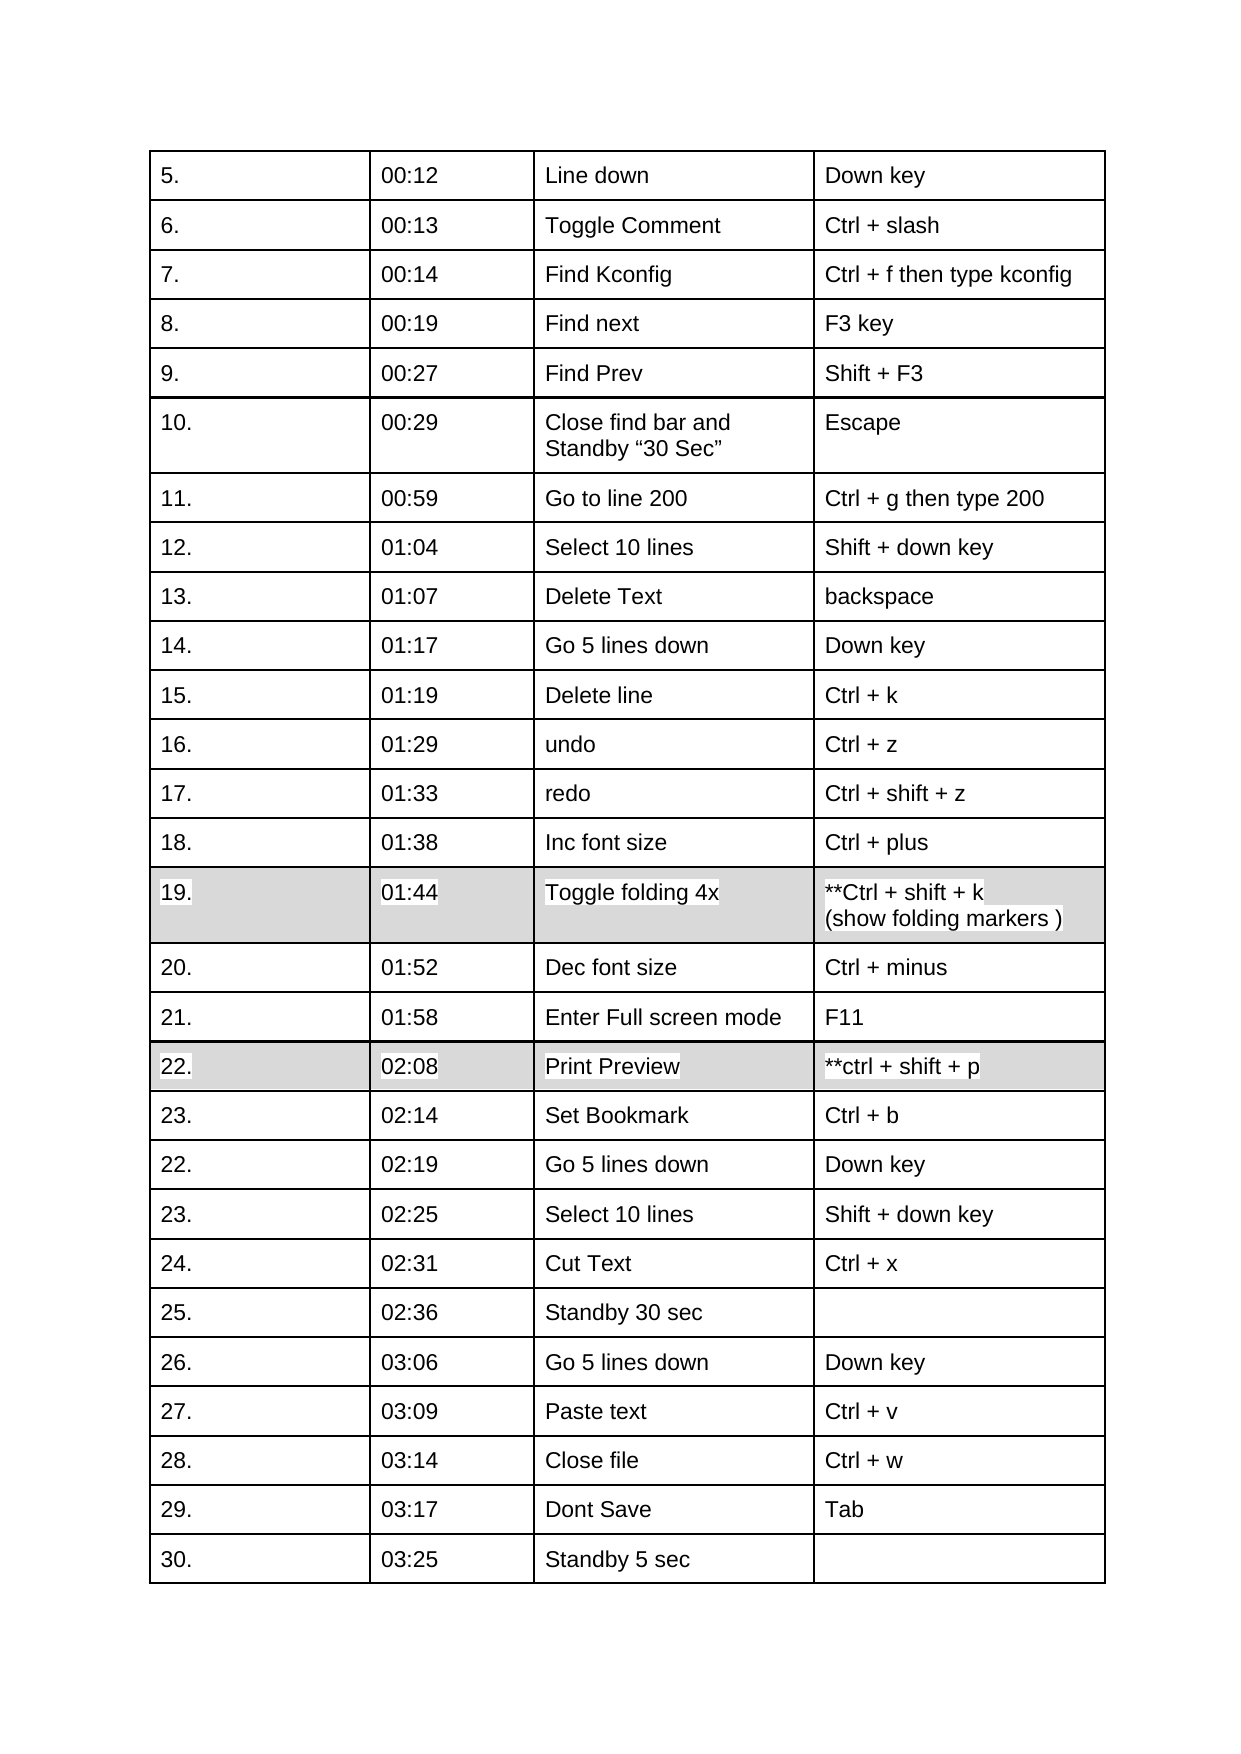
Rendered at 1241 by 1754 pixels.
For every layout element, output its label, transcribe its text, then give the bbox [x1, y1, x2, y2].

table_cell Delete line [535, 671, 813, 718]
table_cell 01:19 [371, 671, 533, 718]
table_cell 25. [151, 1289, 369, 1336]
table_cell 26. [151, 1338, 369, 1385]
table_cell Ctrl + f then type kconfig [815, 251, 1104, 298]
table_cell 01:29 [371, 720, 533, 768]
table_cell 7. [151, 251, 369, 298]
table_cell 23. [151, 1190, 369, 1237]
table_cell 01:33 [371, 770, 533, 817]
table_cell 03:25 [371, 1535, 533, 1582]
table_cell Down key [815, 1338, 1104, 1385]
table_cell 01:52 [371, 944, 533, 991]
table_cell 03:14 [371, 1437, 533, 1484]
table_cell Shift + down key [815, 1190, 1104, 1237]
table_cell Delete Text [535, 573, 813, 620]
table_cell [815, 1535, 1104, 1582]
table_cell 00:12 [371, 152, 533, 199]
table_cell 02:14 [371, 1092, 533, 1139]
table_cell 00:14 [371, 251, 533, 298]
table_cell Ctrl + minus [815, 944, 1104, 991]
table_cell 02:08 [371, 1043, 533, 1089]
table_cell Down key [815, 1141, 1104, 1188]
table_cell 11. [151, 474, 369, 521]
table_cell 6. [151, 201, 369, 248]
table_cell Go to line 200 [535, 474, 813, 521]
table_cell 01:38 [371, 819, 533, 866]
table_cell **Ctrl + shift + k (show folding markers ) [815, 868, 1104, 942]
table_cell 13. [151, 573, 369, 620]
table_cell Close find bar and Standby “30 Sec” [535, 399, 813, 472]
table_cell Find Kconfig [535, 251, 813, 298]
table_cell 02:25 [371, 1190, 533, 1237]
table_cell 01:58 [371, 993, 533, 1040]
table_cell Ctrl + b [815, 1092, 1104, 1139]
table_cell 12. [151, 523, 369, 571]
table_cell Ctrl + x [815, 1240, 1104, 1287]
table_cell Ctrl + w [815, 1437, 1104, 1484]
table_cell 9. [151, 349, 369, 396]
table_cell Toggle Comment [535, 201, 813, 248]
table_cell redo [535, 770, 813, 817]
table_cell Ctrl + plus [815, 819, 1104, 866]
table_cell 29. [151, 1486, 369, 1533]
table_cell 00:59 [371, 474, 533, 521]
table_cell 01:17 [371, 622, 533, 669]
table_cell Paste text [535, 1387, 813, 1434]
table_cell 30. [151, 1535, 369, 1582]
table_cell Go 5 lines down [535, 1141, 813, 1188]
table_cell 01:44 [371, 868, 533, 942]
table_cell 23. [151, 1092, 369, 1139]
table_cell 21. [151, 993, 369, 1040]
table_cell 00:27 [371, 349, 533, 396]
table_cell Standby 5 sec [535, 1535, 813, 1582]
table_cell 28. [151, 1437, 369, 1484]
table_cell **ctrl + shift + p [815, 1043, 1104, 1089]
table_cell Dont Save [535, 1486, 813, 1533]
table_cell Close file [535, 1437, 813, 1484]
table_cell 02:19 [371, 1141, 533, 1188]
table_cell 5. [151, 152, 369, 199]
table_cell Line down [535, 152, 813, 199]
table_cell 10. [151, 399, 369, 472]
table_cell undo [535, 720, 813, 768]
table_cell 01:04 [371, 523, 533, 571]
table_cell Go 5 lines down [535, 1338, 813, 1385]
table_cell Print Preview [535, 1043, 813, 1089]
table_cell 17. [151, 770, 369, 817]
table_cell Go 5 lines down [535, 622, 813, 669]
table_cell Ctrl + g then type 200 [815, 474, 1104, 521]
table_cell Shift + down key [815, 523, 1104, 571]
table_cell Standby 30 sec [535, 1289, 813, 1336]
table_cell 16. [151, 720, 369, 768]
table_cell 03:06 [371, 1338, 533, 1385]
table_cell Ctrl + slash [815, 201, 1104, 248]
table_cell Select 10 lines [535, 523, 813, 571]
table_cell Inc font size [535, 819, 813, 866]
table_cell Shift + F3 [815, 349, 1104, 396]
table_cell Escape [815, 399, 1104, 472]
table_cell 14. [151, 622, 369, 669]
table_cell Down key [815, 622, 1104, 669]
table_cell [815, 1289, 1104, 1336]
table_cell 8. [151, 300, 369, 347]
table_cell Ctrl + shift + z [815, 770, 1104, 817]
table_cell 18. [151, 819, 369, 866]
table_cell 01:07 [371, 573, 533, 620]
table_cell 00:13 [371, 201, 533, 248]
table_cell Find Prev [535, 349, 813, 396]
table_cell 27. [151, 1387, 369, 1434]
table_cell backspace [815, 573, 1104, 620]
table_cell Cut Text [535, 1240, 813, 1287]
table_cell 02:31 [371, 1240, 533, 1287]
table_cell F11 [815, 993, 1104, 1040]
table_cell Tab [815, 1486, 1104, 1533]
table_cell 03:09 [371, 1387, 533, 1434]
table_cell 22. [151, 1141, 369, 1188]
table_cell Down key [815, 152, 1104, 199]
table_cell 03:17 [371, 1486, 533, 1533]
table_cell 00:29 [371, 399, 533, 472]
table_cell Set Bookmark [535, 1092, 813, 1139]
table_cell 20. [151, 944, 369, 991]
table_cell 22. [151, 1043, 369, 1089]
table_cell 00:19 [371, 300, 533, 347]
table_cell Ctrl + z [815, 720, 1104, 768]
table_cell F3 key [815, 300, 1104, 347]
table_cell Toggle folding 4x [535, 868, 813, 942]
table_cell Ctrl + k [815, 671, 1104, 718]
table_cell 02:36 [371, 1289, 533, 1336]
table_cell Dec font size [535, 944, 813, 991]
table_cell 15. [151, 671, 369, 718]
table_cell 24. [151, 1240, 369, 1287]
table_cell Ctrl + v [815, 1387, 1104, 1434]
table_cell 19. [151, 868, 369, 942]
table_cell Find next [535, 300, 813, 347]
table_cell Enter Full screen mode [535, 993, 813, 1040]
table_cell Select 10 lines [535, 1190, 813, 1237]
